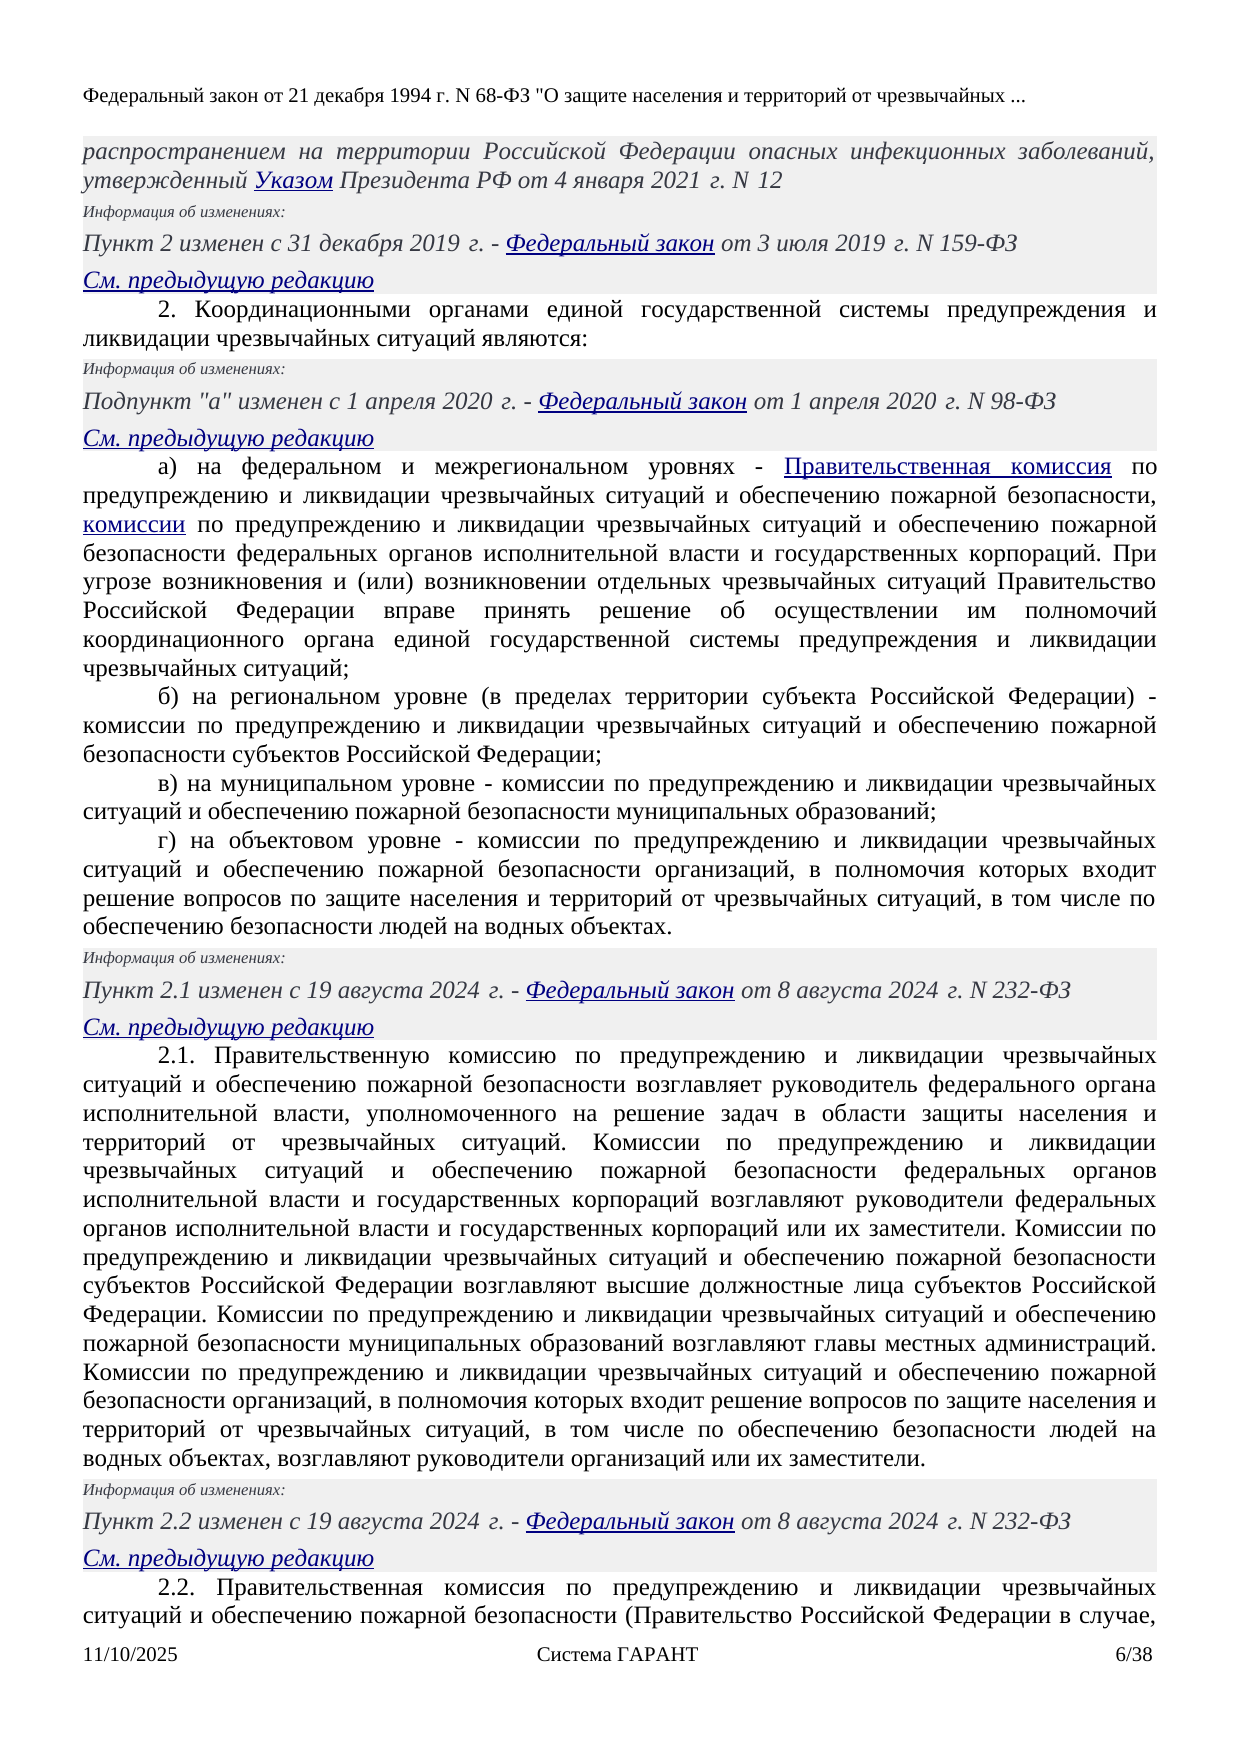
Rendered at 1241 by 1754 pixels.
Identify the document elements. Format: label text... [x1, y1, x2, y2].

text а) на федеральном и межрегиональном уровнях - Правительственная комиссия по предупреждению и ликвидации чрезвычайных ситуаций и обеспечению пожарной безопасности, комиссии по предупреждению и ликвидации чрезвычайных ситуаций и обеспечению пожарной безопасности федеральных органов исполнительной власти и государственных корпораций. При угрозе возникновения и (или) возникновении отдельных чрезвычайных ситуаций Правительство Российской Федерации вправе принять решение об осуществлении им полномочий координационного органа единой государственной системы предупреждения и ликвидации чрезвычайных ситуаций; [83, 451, 1157, 681]
text См. предыдущую редакцию [377, 423, 1157, 451]
text Пункт 2.2 изменен с 19 августа 2024 г. - Федеральный закон от 8 августа 2024 г. N 232-ФЗ [1073, 1506, 1157, 1535]
text Подпункт "а" изменен с 1 апреля 2020 г. - Федеральный закон от 1 апреля 2020 г. N 98-ФЗ [1058, 386, 1157, 415]
text Информация об изменениях: [287, 359, 1157, 378]
text б) на региональном уровне (в пределах территории субъекта Российской Федерации) - комиссии по предупреждению и ликвидации чрезвычайных ситуаций и обеспечению пожарной безопасности субъектов Российской Федерации; [83, 681, 1157, 768]
text в) на муниципальном уровне - комиссии по предупреждению и ликвидации чрезвычайных ситуаций и обеспечению пожарной безопасности муниципальных образований; [83, 768, 1157, 825]
text Информация об изменениях: [287, 202, 1157, 221]
text См. Порядок действий органов публичной власти по предупреждению угрозы возникновения чрезвычайных ситуаций, связанных с заносом на территорию Российской Федерации и распространением на территории Российской Федерации опасных инфекционных заболеваний, утвержденный Указом Президента РФ от 4 января 2021 г. N 12 [785, 165, 1157, 194]
text 2. Координационными органами единой государственной системы предупреждения и ликвидации чрезвычайных ситуаций являются: [83, 294, 1157, 351]
text См. предыдущую редакцию [377, 1012, 1157, 1040]
text См. предыдущую редакцию [377, 1543, 1157, 1572]
text Информация об изменениях: [287, 948, 1157, 967]
text 2.1. Правительственную комиссию по предупреждению и ликвидации чрезвычайных ситуаций и обеспечению пожарной безопасности возглавляет руководитель федерального органа исполнительной власти, уполномоченного на решение задач в области защиты населения и территорий от чрезвычайных ситуаций. Комиссии по предупреждению и ликвидации чрезвычайных ситуаций и обеспечению пожарной безопасности федеральных органов исполнительной власти и государственных корпораций возглавляют руководители федеральных органов исполнительной власти и государственных корпораций или их заместители. Комиссии по предупреждению и ликвидации чрезвычайных ситуаций и обеспечению пожарной безопасности субъектов Российской Федерации возглавляют высшие должностные лица субъектов Российской Федерации. Комиссии по предупреждению и ликвидации чрезвычайных ситуаций и обеспечению пожарной безопасности муниципальных образований возглавляют главы местных администраций. Комиссии по предупреждению и ликвидации чрезвычайных ситуаций и обеспечению пожарной безопасности организаций, в полномочия которых входит решение вопросов по защите населения и территорий от чрезвычайных ситуаций, в том числе по обеспечению безопасности людей на водных объектах, возглавляют руководители организаций или их заместители. [83, 1040, 1157, 1472]
text См. предыдущую редакцию [377, 265, 1157, 294]
text Информация об изменениях: [287, 1479, 1157, 1498]
text 2.2. Правительственная комиссия по предупреждению и ликвидации чрезвычайных ситуаций и обеспечению пожарной безопасности (Правительство Российской Федерации в случае, [83, 1572, 1157, 1629]
text Пункт 2.1 изменен с 19 августа 2024 г. - Федеральный закон от 8 августа 2024 г. N 232-ФЗ [1073, 975, 1157, 1004]
text г) на объектовом уровне - комиссии по предупреждению и ликвидации чрезвычайных ситуаций и обеспечению пожарной безопасности организаций, в полномочия которых входит решение вопросов по защите населения и территорий от чрезвычайных ситуаций, в том числе по обеспечению безопасности людей на водных объектах. [83, 825, 1157, 940]
text Пункт 2 изменен с 31 декабря 2019 г. - Федеральный закон от 3 июля 2019 г. N 159-ФЗ [83, 228, 1157, 257]
